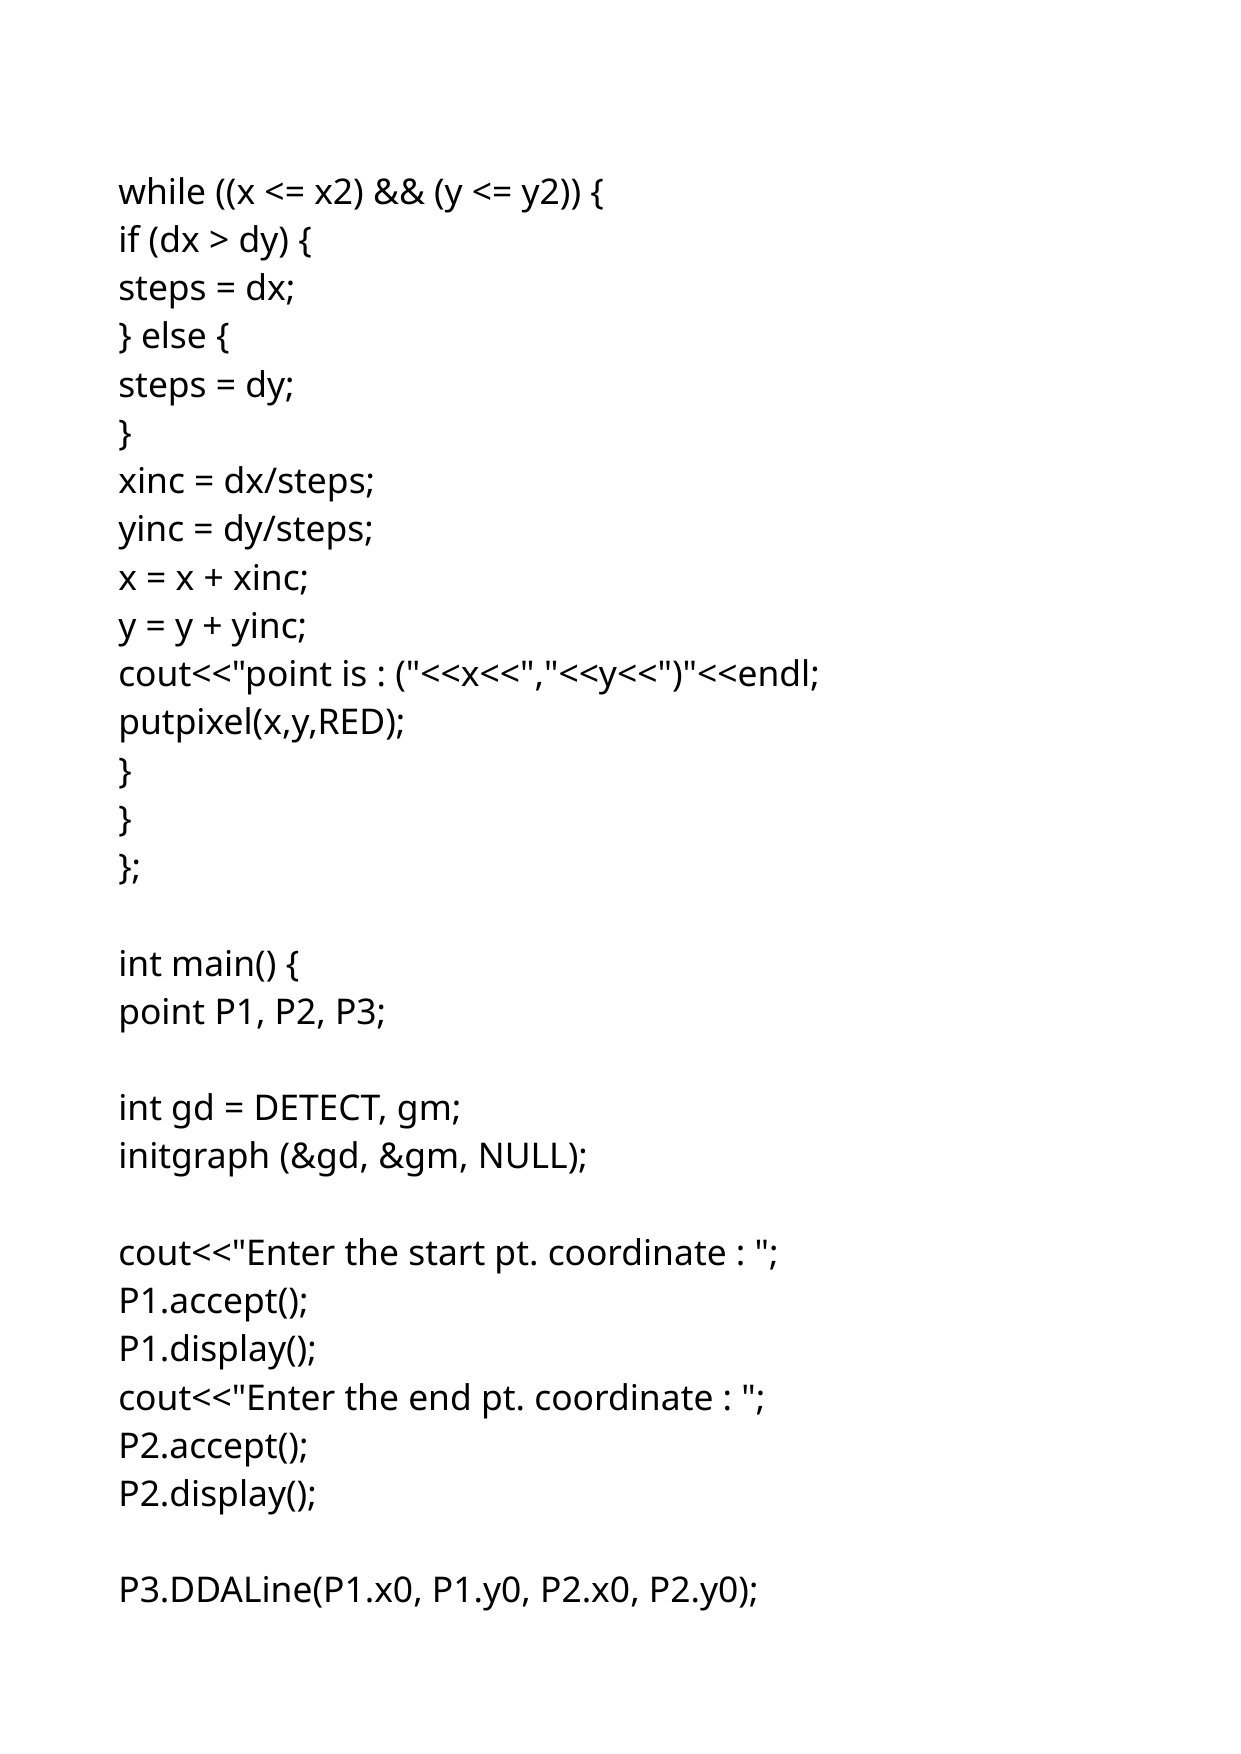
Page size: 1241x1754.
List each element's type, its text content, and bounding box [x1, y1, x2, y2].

text P1.display(); [118, 1324, 1122, 1372]
text int gd = DETECT, gm; [118, 1083, 1122, 1131]
text steps = dy; [118, 359, 1122, 407]
text } [118, 793, 1122, 842]
text xinc = dx/steps; [118, 456, 1122, 504]
text cout<<"Enter the start pt. coordinate : "; [118, 1227, 1122, 1276]
text } else { [118, 311, 1122, 359]
text steps = dx; [118, 263, 1122, 311]
text point P1, P2, P3; [118, 986, 1122, 1034]
text y = y + yinc; [118, 600, 1122, 649]
text cout<<"Enter the end pt. coordinate : "; [118, 1372, 1122, 1420]
text P2.accept(); [118, 1420, 1122, 1468]
text if (dx > dy) { [118, 214, 1122, 263]
text putpixel(x,y,RED); [118, 697, 1122, 745]
text x = x + xinc; [118, 552, 1122, 600]
text P1.accept(); [118, 1276, 1122, 1324]
text } [118, 407, 1122, 456]
text int main() { [118, 938, 1122, 986]
text while ((x <= x2) && (y <= y2)) { [118, 166, 1122, 214]
text initgraph (&gd, &gm, NULL); [118, 1131, 1122, 1179]
text yinc = dy/steps; [118, 504, 1122, 552]
text cout<<"point is : ("<<x<<","<<y<<")"<<endl; [118, 649, 1122, 697]
text } [118, 745, 1122, 793]
text P3.DDALine(P1.x0, P1.y0, P2.x0, P2.y0); [118, 1565, 1122, 1613]
text }; [118, 842, 1122, 890]
text P2.display(); [118, 1468, 1122, 1517]
